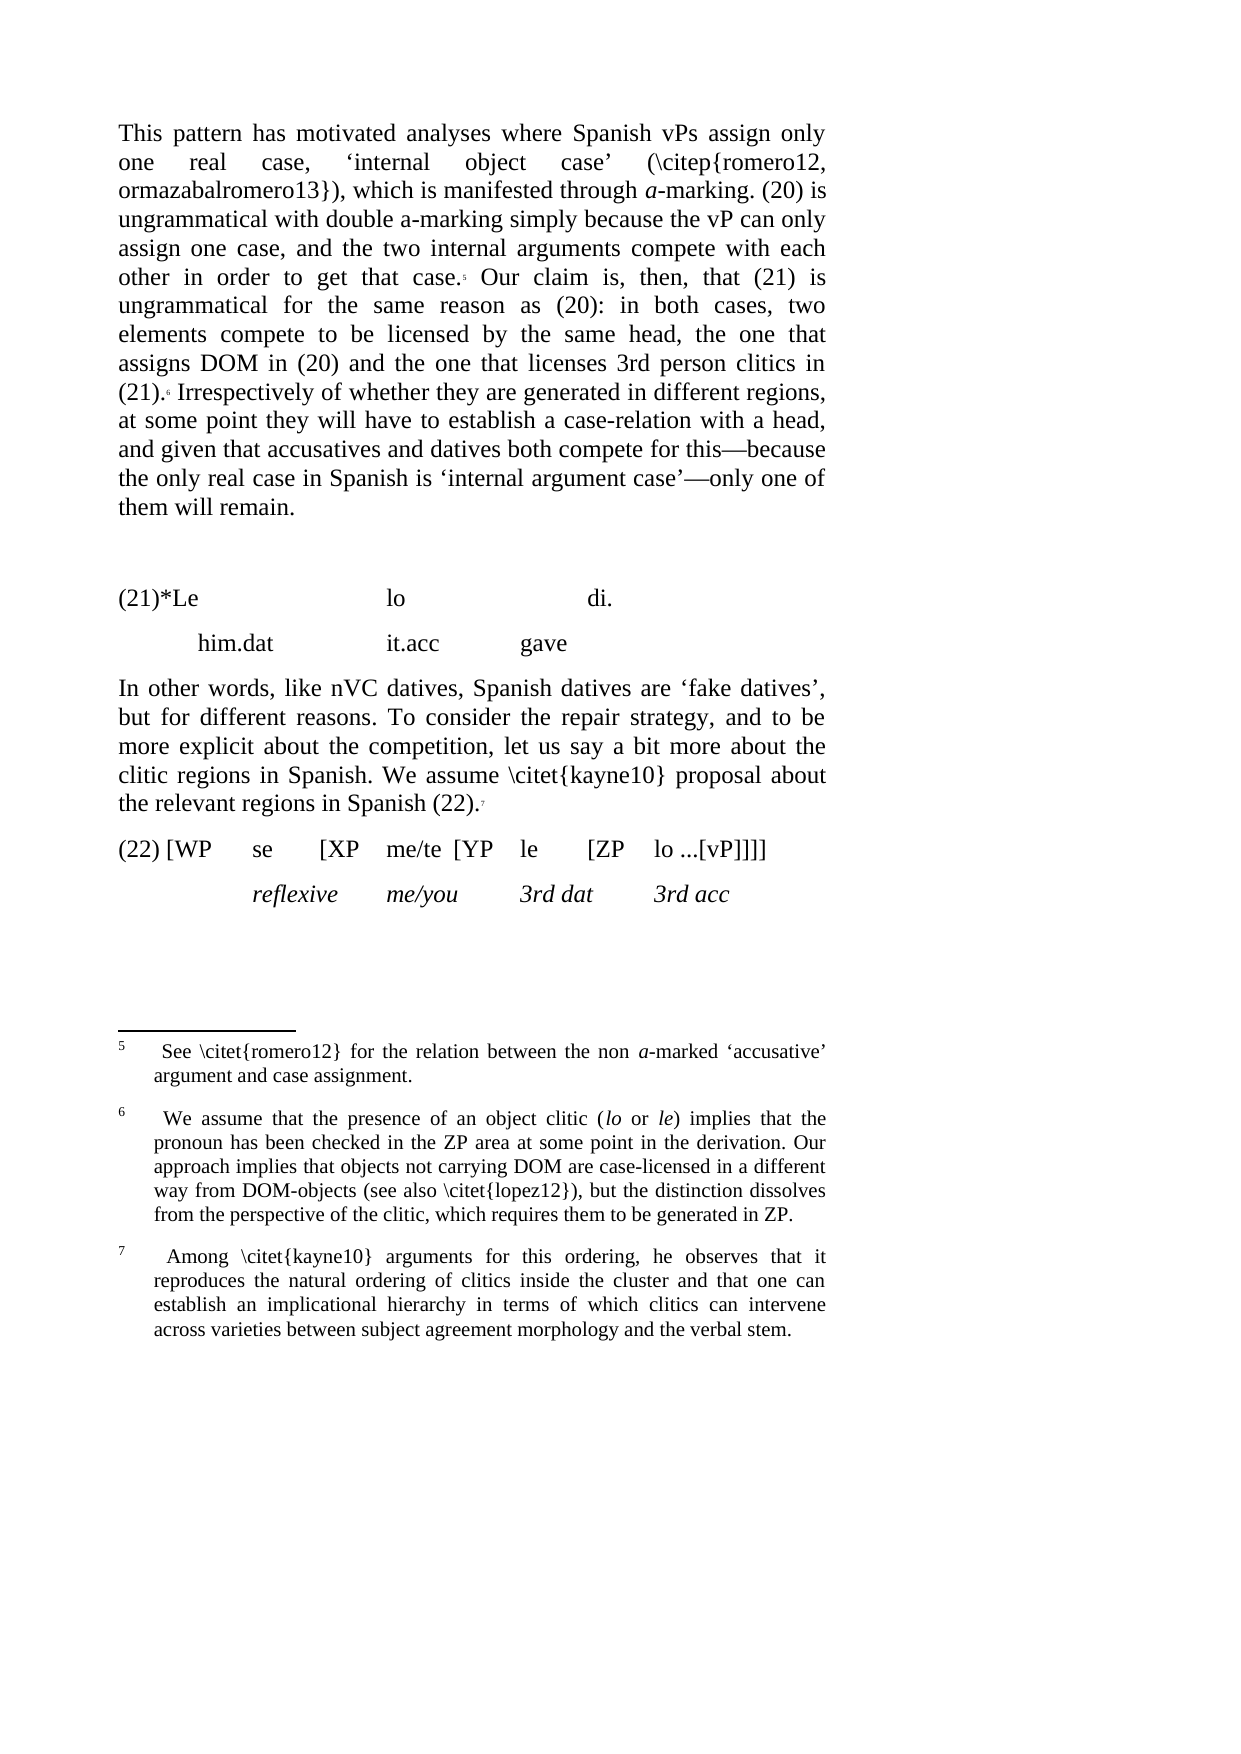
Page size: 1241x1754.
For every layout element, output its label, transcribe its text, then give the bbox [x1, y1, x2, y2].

text In other words, like nVC datives, Spanish datives are ‘fake datives’, but for different reasons. To consider the repair strategy, and to be more explicit about the competition, let us say a bit more about the clitic regions in Spanish. We assume \citet{kayne10} proposal about the relevant regions in Spanish (22). [118, 673, 827, 817]
text Among \citet{kayne10} arguments for this ordering, he observes that it reproduces the natural ordering of clitics inside the cluster and that one can establish an implicational hierarchy in terms of which clitics can intervene across varieties between subject agreement morphology and the verbal stem. [118, 1243, 827, 1341]
text (21)*Le lo di. [118, 583, 827, 611]
text (22) [WP se [XP me/te [YP le [ZP lo ...[vP]]]] [118, 834, 827, 863]
text him.dat it.acc gave [118, 628, 827, 657]
text reflexive me/you 3rd dat 3rd acc [118, 879, 827, 908]
text We assume that the presence of an object clitic (lo or le) implies that the pronoun has been checked in the ZP area at some point in the derivation. Our approach implies that objects not carrying DOM are case-licensed in a different way from DOM-objects (see also \citet{lopez12}), but the distinction dissolves from the perspective of the clitic, which requires them to be generated in ZP. [118, 1104, 827, 1226]
text This pattern has motivated analyses where Spanish vPs assign only one real case, ‘internal object case’ (\citep{romero12, ormazabalromero13}), which is manifested through a-marking. (20) is ungrammatical with double a-marking simply because the vP can only assign one case, and the two internal arguments compete with each other in order to get that case. Our claim is, then, that (21) is ungrammatical for the same reason as (20): in both cases, two elements compete to be licensed by the same head, the one that assigns DOM in (20) and the one that licenses 3rd person clitics in (21). Irrespectively of whether they are generated in different regions, at some point they will have to establish a case-relation with a head, and given that accusatives and datives both compete for this—because the only real case in Spanish is ‘internal argument case’—only one of them will remain. [118, 118, 827, 521]
text See \citet{romero12} for the relation between the non a-marked ‘accusative’ argument and case assignment. [118, 1037, 827, 1087]
